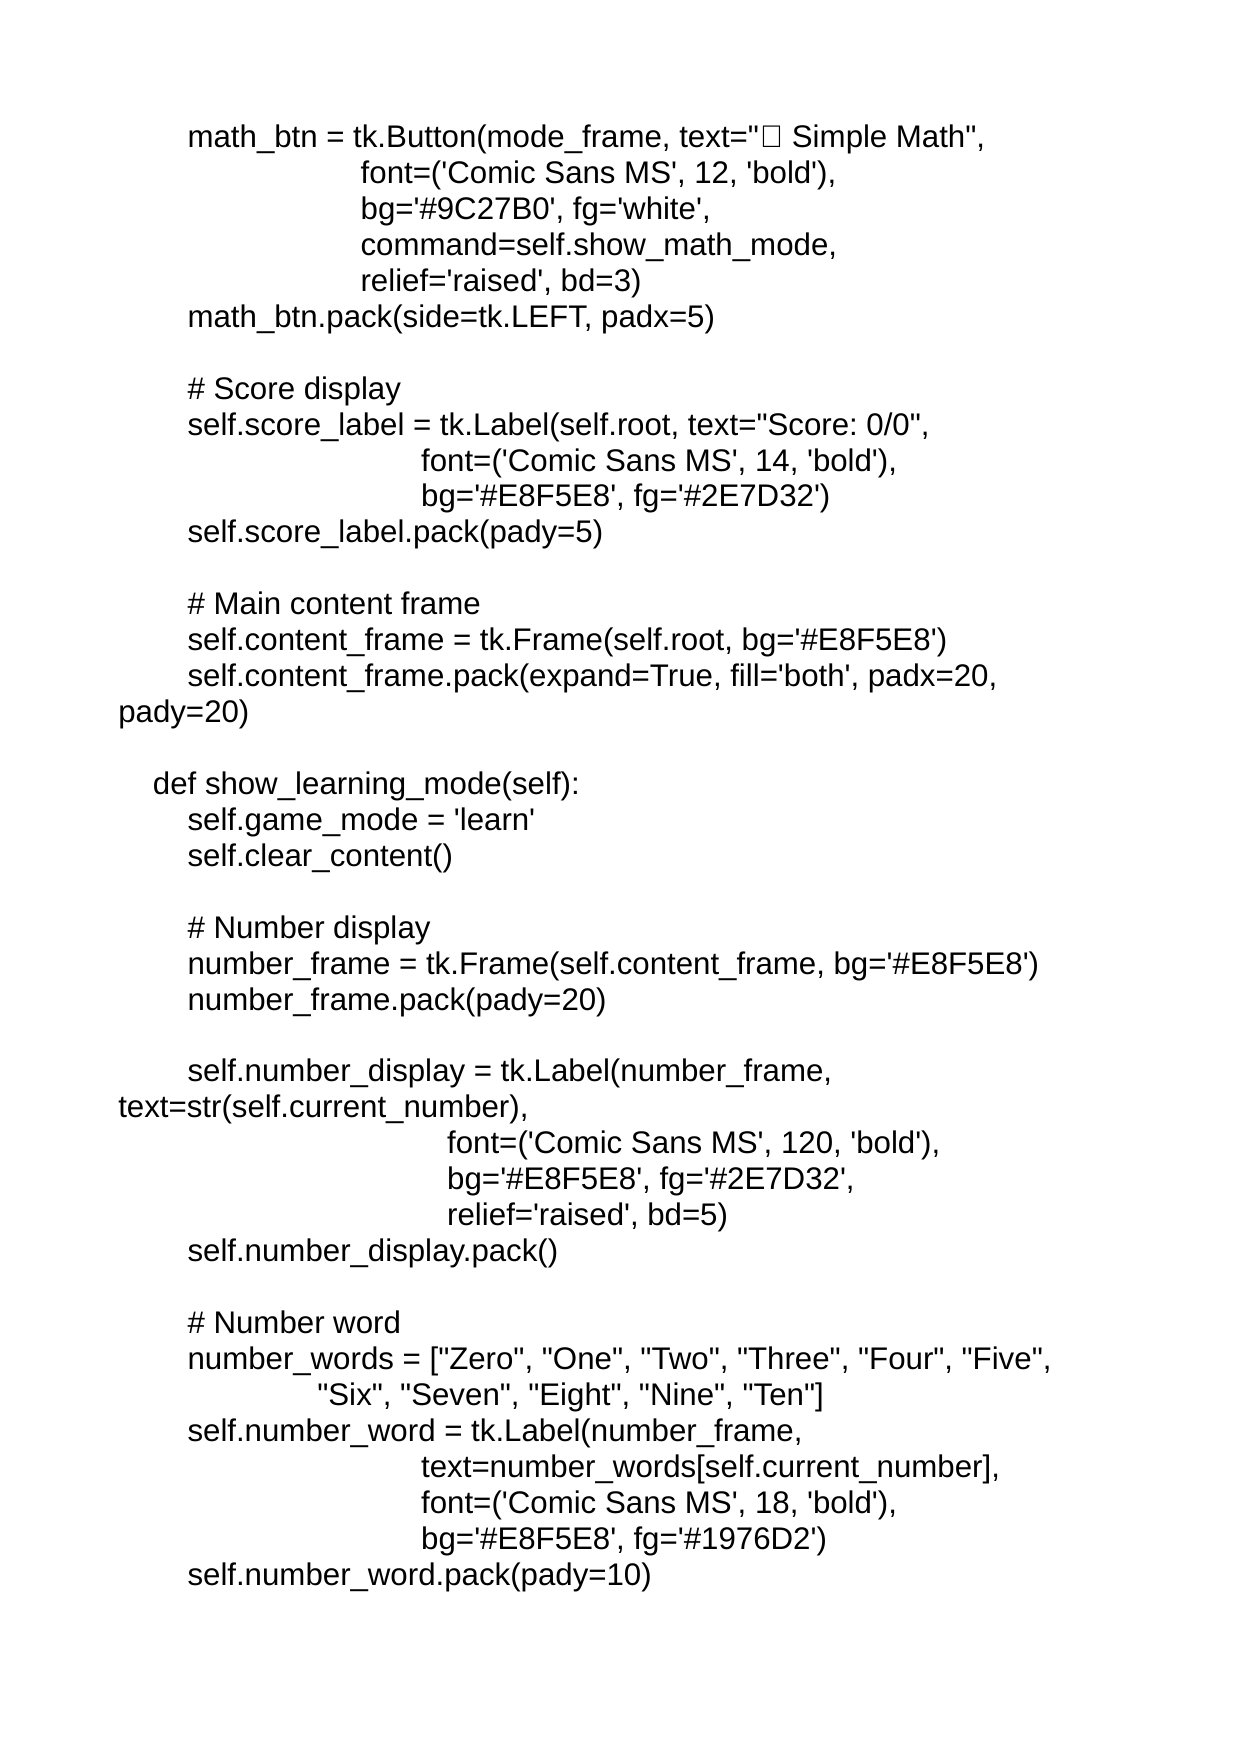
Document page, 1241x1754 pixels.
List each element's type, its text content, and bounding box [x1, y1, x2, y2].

text self.clear_content() [118, 837, 1122, 873]
text self.number_word = tk.Label(number_frame, [118, 1412, 1122, 1448]
text "Six", "Seven", "Eight", "Nine", "Ten"] [118, 1376, 1122, 1412]
text # Number word [118, 1304, 1122, 1340]
text number_frame.pack(pady=20) [118, 981, 1122, 1017]
text bg='#E8F5E8', fg='#2E7D32') [118, 477, 1122, 513]
text relief='raised', bd=5) [118, 1196, 1122, 1232]
text def show_learning_mode(self): [118, 765, 1122, 801]
text self.game_mode = 'learn' [118, 801, 1122, 837]
text bg='#E8F5E8', fg='#2E7D32', [118, 1160, 1122, 1196]
text self.number_display.pack() [118, 1232, 1122, 1268]
text math_btn = tk.Button(mode_frame, text="➕ Simple Math", [118, 118, 1122, 154]
text self.content_frame = tk.Frame(self.root, bg='#E8F5E8') [118, 621, 1122, 657]
text bg='#9C27B0', fg='white', [118, 190, 1122, 226]
text number_words = ["Zero", "One", "Two", "Three", "Four", "Five", [118, 1340, 1122, 1376]
text self.content_frame.pack(expand=True, fill='both', padx=20, pady=20) [118, 657, 1122, 729]
text font=('Comic Sans MS', 12, 'bold'), [118, 154, 1122, 190]
text font=('Comic Sans MS', 18, 'bold'), [118, 1484, 1122, 1520]
text self.number_display = tk.Label(number_frame, text=str(self.current_number), [118, 1052, 1122, 1124]
text bg='#E8F5E8', fg='#1976D2') [118, 1520, 1122, 1556]
text text=number_words[self.current_number], [118, 1448, 1122, 1484]
text # Main content frame [118, 585, 1122, 621]
text # Number display [118, 909, 1122, 945]
text self.score_label = tk.Label(self.root, text="Score: 0/0", [118, 406, 1122, 442]
text self.score_label.pack(pady=5) [118, 513, 1122, 549]
text math_btn.pack(side=tk.LEFT, padx=5) [118, 298, 1122, 334]
text number_frame = tk.Frame(self.content_frame, bg='#E8F5E8') [118, 945, 1122, 981]
text command=self.show_math_mode, [118, 226, 1122, 262]
text relief='raised', bd=3) [118, 262, 1122, 298]
text self.number_word.pack(pady=10) [118, 1556, 1122, 1592]
text # Score display [118, 370, 1122, 406]
text font=('Comic Sans MS', 14, 'bold'), [118, 442, 1122, 477]
text font=('Comic Sans MS', 120, 'bold'), [118, 1124, 1122, 1160]
